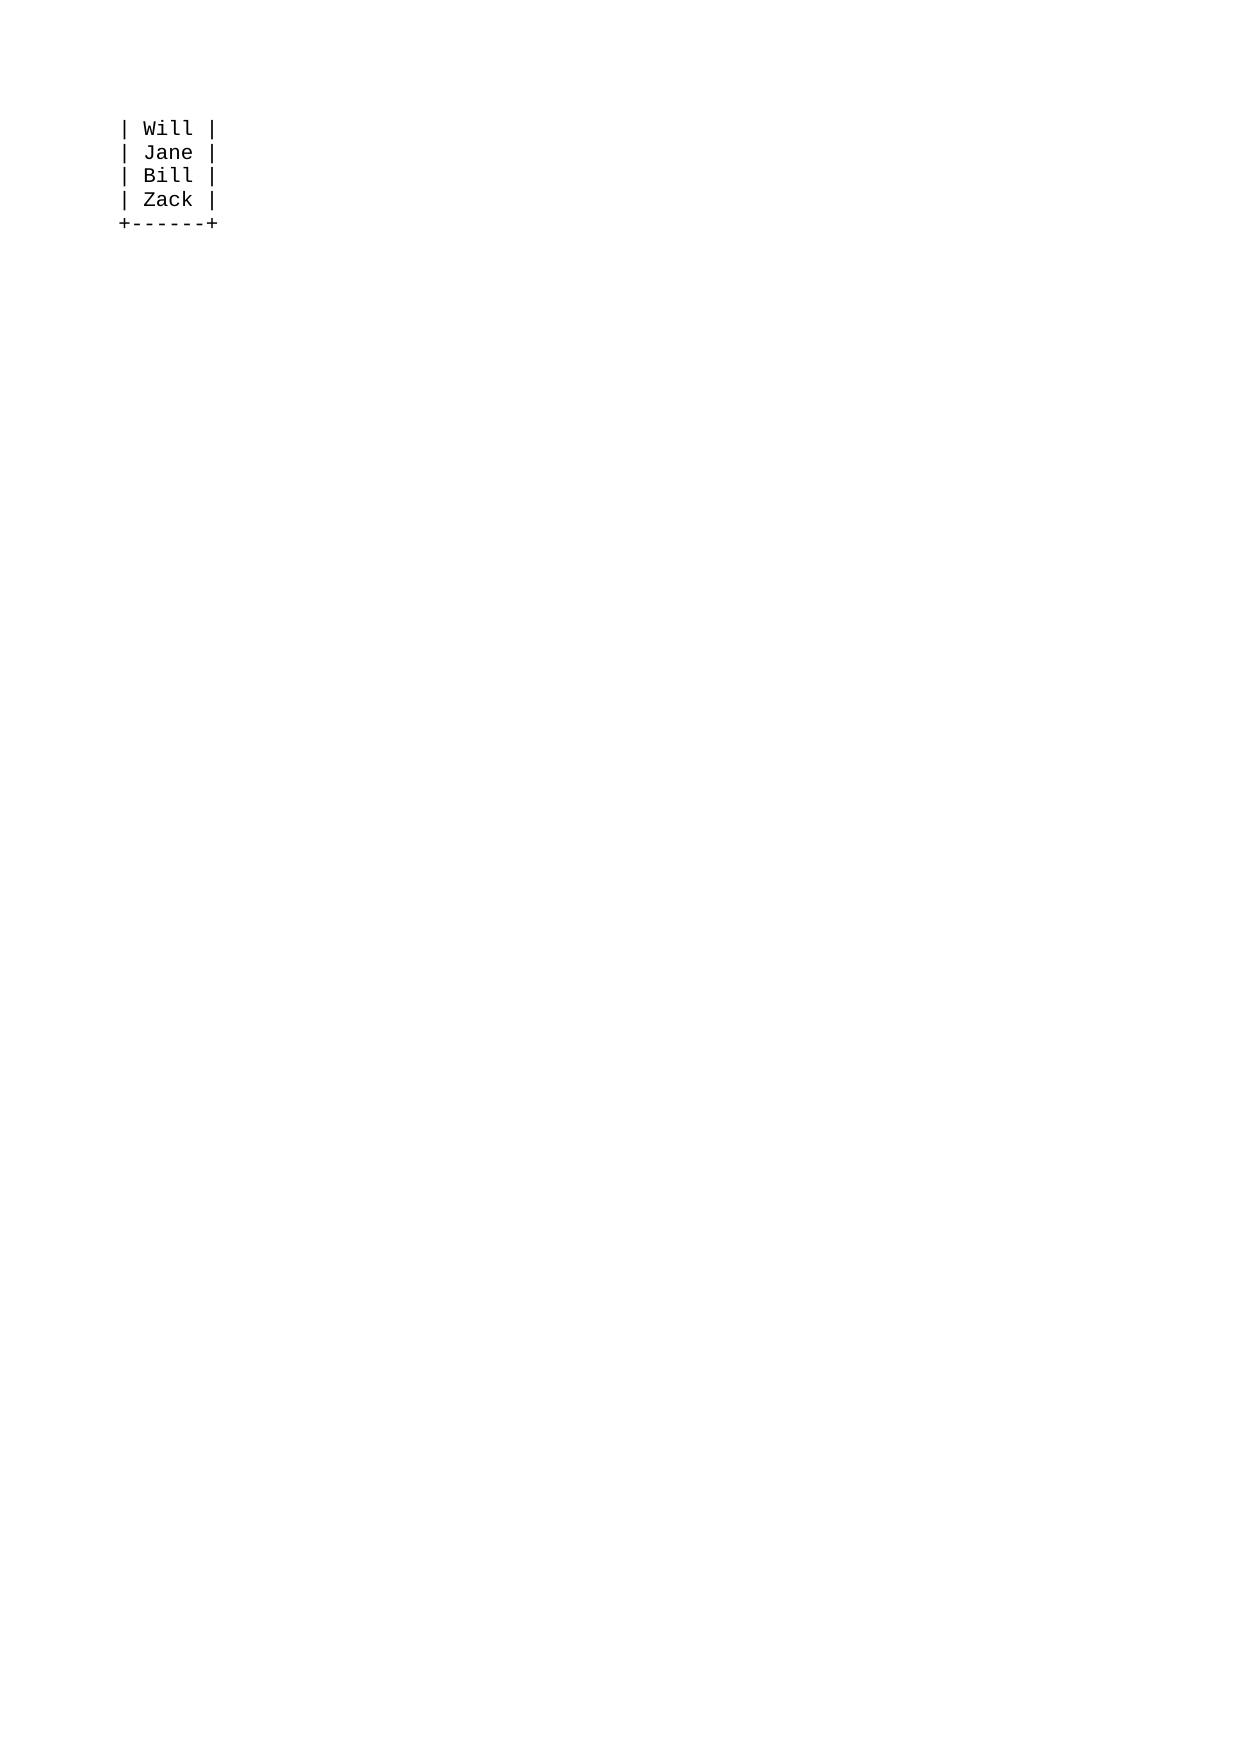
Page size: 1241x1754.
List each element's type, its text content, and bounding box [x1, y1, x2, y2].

text | Jane | [118, 142, 1122, 165]
text +------+ [118, 213, 1122, 236]
text | Bill | [118, 165, 1122, 189]
text | Will | [118, 118, 1122, 142]
text | Zack | [118, 189, 1122, 213]
